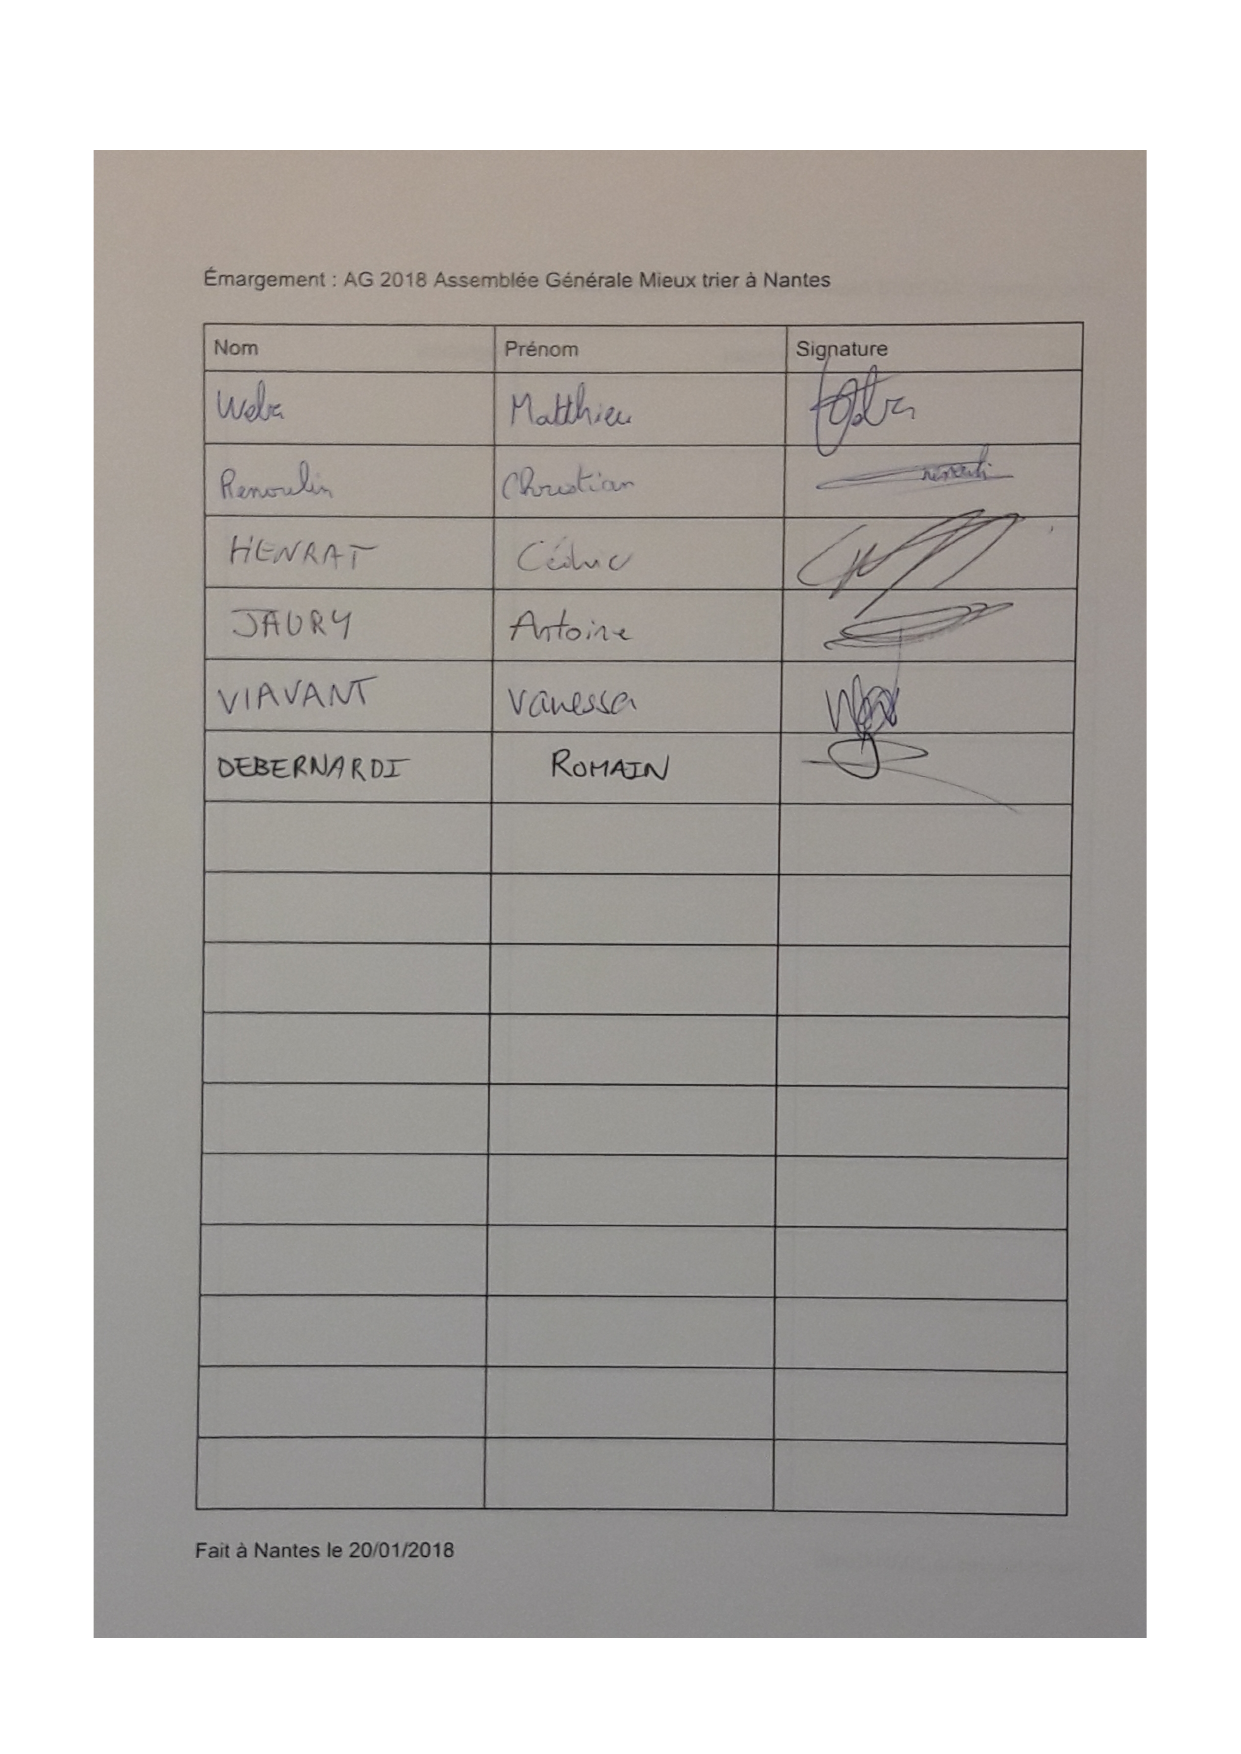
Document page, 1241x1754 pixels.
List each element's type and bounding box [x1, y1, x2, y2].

picture [93, 150, 1147, 1638]
